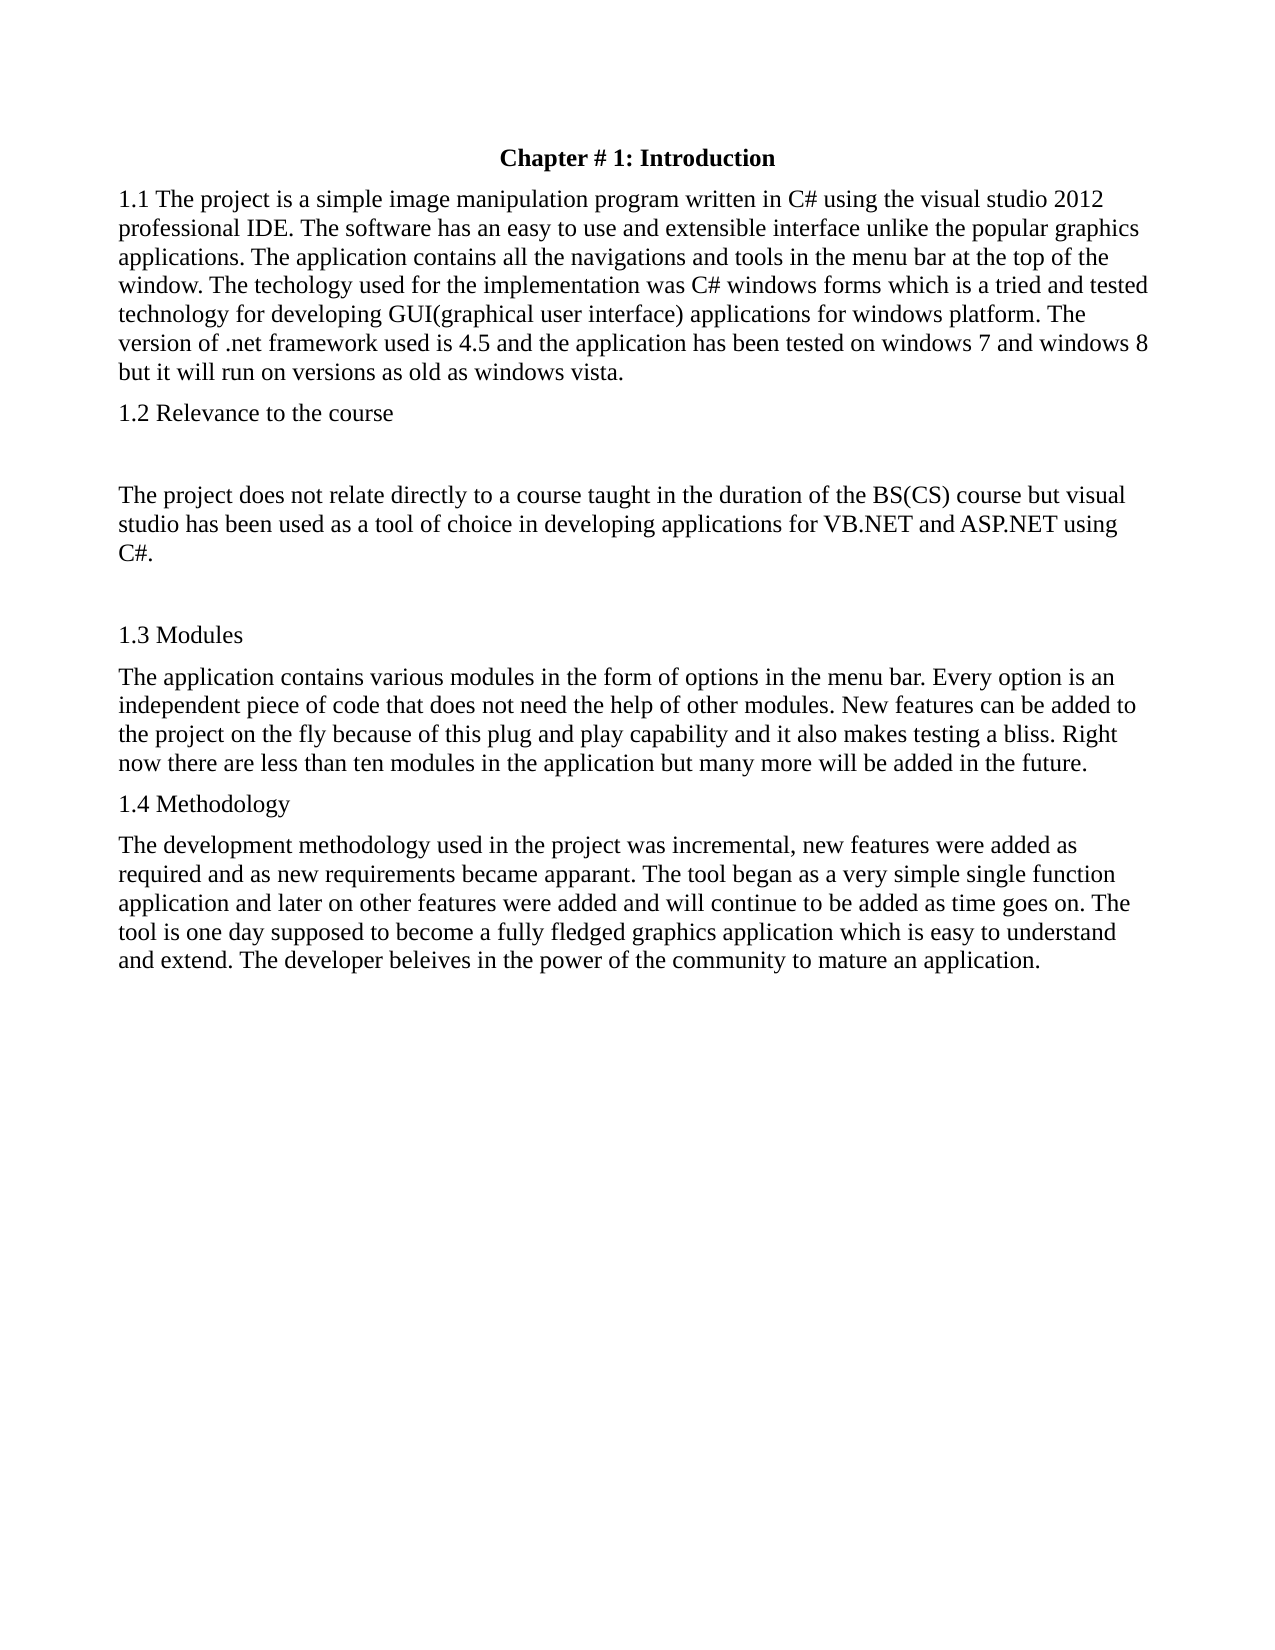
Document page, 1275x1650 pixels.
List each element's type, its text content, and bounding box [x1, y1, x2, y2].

text The project does not relate directly to a course taught in the duration of the BS(CS) course but visual studio has been used as a tool of choice in developing applications for VB.NET and ASP.NET using C#. [118, 481, 1157, 567]
text 1.3 Modules [118, 621, 1157, 649]
text The development methodology used in the project was incremental, new features were added as required and as new requirements became apparant. The tool began as a very simple single function application and later on other features were added and will continue to be added as time goes on. The tool is one day supposed to become a fully fledged graphics application which is easy to understand and extend. The developer beleives in the power of the community to mature an application. [118, 831, 1157, 974]
text 1.4 Methodology [118, 789, 1157, 818]
text The application contains various modules in the form of options in the menu bar. Every option is an independent piece of code that does not need the help of other modules. New features can be added to the project on the fly because of this plug and play capability and it also makes testing a bliss. Right now there are less than ten modules in the application but many more will be added in the future. [118, 662, 1157, 777]
text 1.2 Relevance to the course [118, 398, 1157, 427]
subtitle Chapter # 1: Introduction [118, 143, 1157, 172]
text 1.1 The project is a simple image manipulation program written in C# using the visual studio 2012 professional IDE. The software has an easy to use and extensible interface unlike the popular graphics applications. The application contains all the navigations and tools in the menu bar at the top of the window. The techology used for the implementation was C# windows forms which is a tried and tested technology for developing GUI(graphical user interface) applications for windows platform. The version of .net framework used is 4.5 and the application has been tested on windows 7 and windows 8 but it will run on versions as old as windows vista. [118, 184, 1157, 386]
